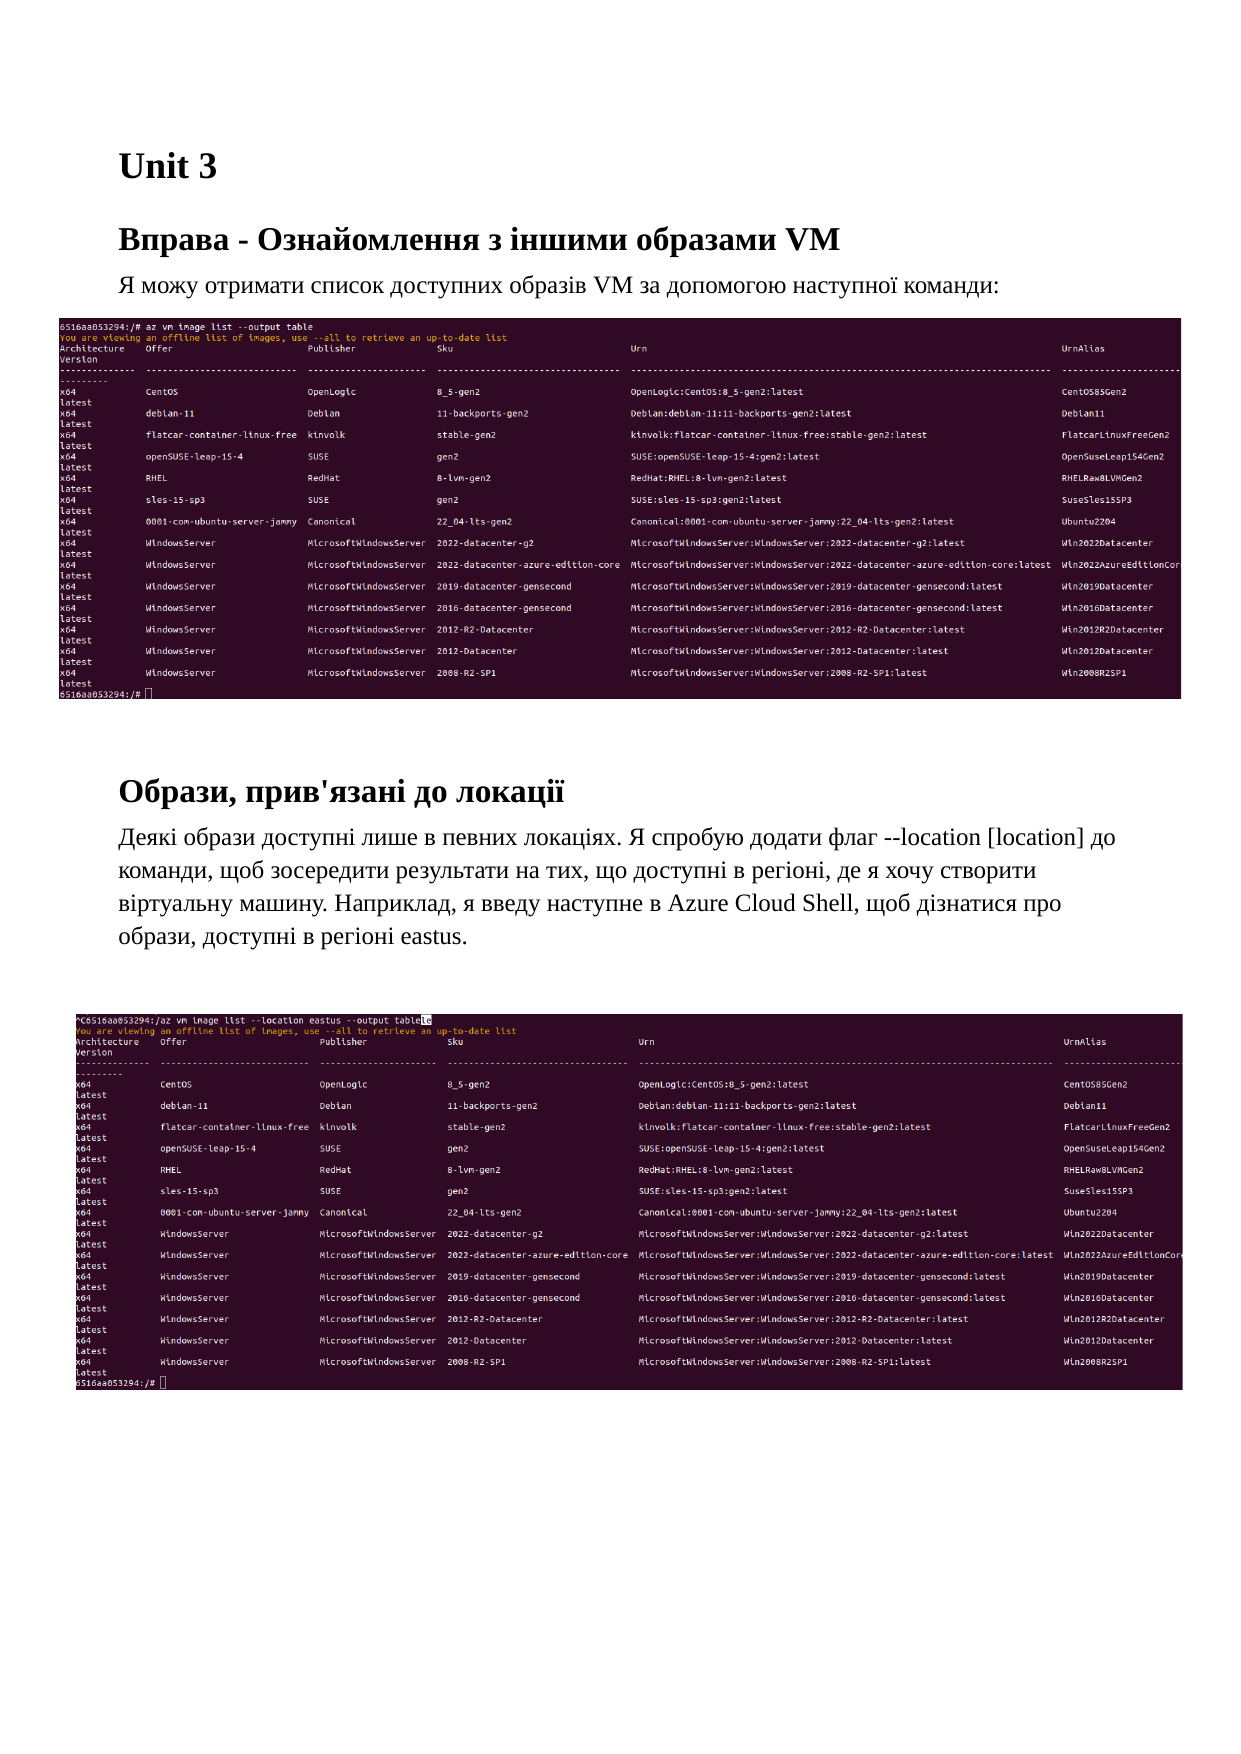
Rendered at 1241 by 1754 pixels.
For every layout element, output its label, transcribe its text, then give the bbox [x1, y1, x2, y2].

text Я можу отримати список доступних образів VM за допомогою наступної команди: [118, 270, 1122, 299]
subtitle Unit 3 [118, 143, 1122, 186]
subtitle Вправа - Ознайомлення з іншими образами VM [118, 219, 1122, 258]
picture [59, 318, 1182, 699]
subtitle Образи, прив'язані до локації [118, 771, 1122, 809]
text Деякі образи доступні лише в певних локаціях. Я спробую додати флаг --location [location] до команди, щоб зосередити результати на тих, що доступні в регіоні, де я хочу створити віртуальну машину. Наприклад, я введу наступне в Azure Cloud Shell, щоб дізнатися про образи, доступні в регіоні eastus. [118, 822, 1122, 950]
picture [76, 1014, 1183, 1390]
